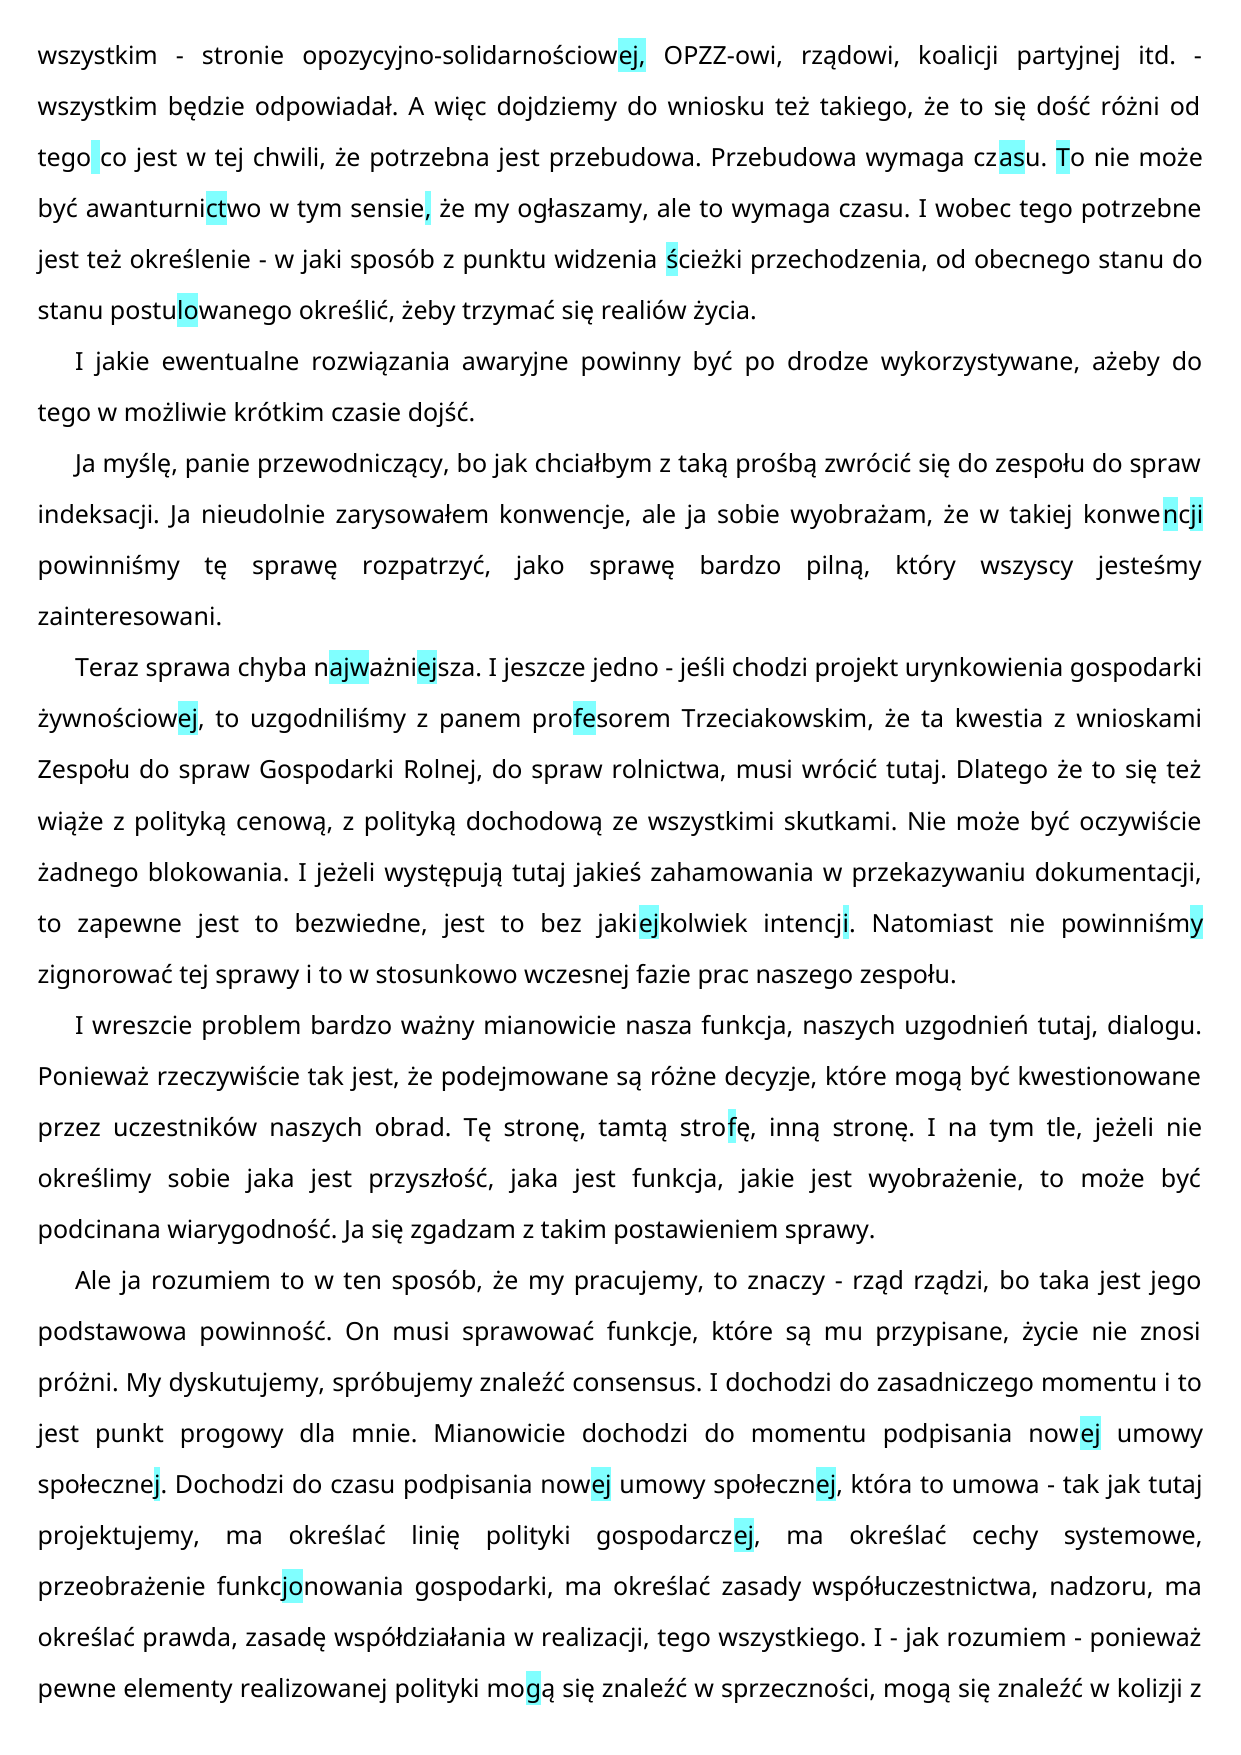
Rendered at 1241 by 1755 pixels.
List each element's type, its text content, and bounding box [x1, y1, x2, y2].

text I wreszcie problem bardzo ważny mianowicie nasza funkcja, naszych uzgodnień tutaj, dialogu. Ponieważ rzeczywiście tak jest, że podejmowane są różne decyzje, które mogą być kwestionowane przez uczestników naszych obrad. Tę stronę, tamtą strofę, inną stronę. I na tym tle, jeżeli nie określimy sobie jaka jest przyszłość, jaka jest funkcja, jakie jest wyobrażenie, to może być podcinana wiarygodność. Ja się zgadzam z takim postawieniem sprawy. [37, 1007, 1203, 1246]
text Teraz sprawa chyba najważniejsza. I jeszcze jedno - jeśli chodzi projekt urynkowienia gospodarki żywnościowej, to uzgodniliśmy z panem profesorem Trzeciakowskim, że ta kwestia z wnioskami Zespołu do spraw Gospodarki Rolnej, do spraw rolnictwa, musi wrócić tutaj. Dlatego że to się też wiąże z polityką cenową, z polityką dochodową ze wszystkimi skutkami. Nie może być oczywiście żadnego blokowania. I jeżeli występują tutaj jakieś zahamowania w przekazywaniu dokumentacji, to zapewne jest to bezwiedne, jest to bez jakiejkolwiek intencji. Natomiast nie powinniśmy zignorować tej sprawy i to w stosunkowo wczesnej fazie prac naszego zespołu. [37, 650, 1203, 990]
text I jakie ewentualne rozwiązania awaryjne powinny być po drodze wykorzystywane, ażeby do tego w możliwie krótkim czasie dojść. [37, 344, 1203, 429]
text Ja myślę, panie przewodniczący, bo jak chciałbym z taką prośbą zwrócić się do zespołu do spraw indeksacji. Ja nieudolnie zarysowałem konwencje, ale ja sobie wyobrażam, że w takiej konwencji powinniśmy tę sprawę rozpatrzyć, jako sprawę bardzo pilną, który wszyscy jesteśmy zainteresowani. [37, 446, 1203, 633]
text Ale ja rozumiem to w ten sposób, że my pracujemy, to znaczy - rząd rządzi, bo taka jest jego podstawowa powinność. On musi sprawować funkcje, które są mu przypisane, życie nie znosi próżni. My dyskutujemy, spróbujemy znaleźć consensus. I dochodzi do zasadniczego momentu i to jest punkt progowy dla mnie. Mianowicie dochodzi do momentu podpisania nowej umowy społecznej. Dochodzi do czasu podpisania nowej umowy społecznej, która to umowa - tak jak tutaj projektujemy, ma określać linię polityki gospodarczej, ma określać cechy systemowe, przeobrażenie funkcjonowania gospodarki, ma określać zasady współuczestnictwa, nadzoru, ma określać prawda, zasadę współdziałania w realizacji, tego wszystkiego. I - jak rozumiem - ponieważ pewne elementy realizowanej polityki mogą się znaleźć w sprzeczności, mogą się znaleźć w kolizji z [37, 1262, 1203, 1705]
text wszystkim - stronie opozycyjno-solidarnościowej, OPZZ-owi, rządowi, koalicji partyjnej itd. - wszystkim będzie odpowiadał. A więc dojdziemy do wniosku też takiego, że to się dość różni od tego co jest w tej chwili, że potrzebna jest przebudowa. Przebudowa wymaga czasu. To nie może być awanturnictwo w tym sensie, że my ogłaszamy, ale to wymaga czasu. I wobec tego potrzebne jest też określenie - w jaki sposób z punktu widzenia ścieżki przechodzenia, od obecnego stanu do stanu postulowanego określić, żeby trzymać się realiów życia. [37, 37, 1203, 327]
